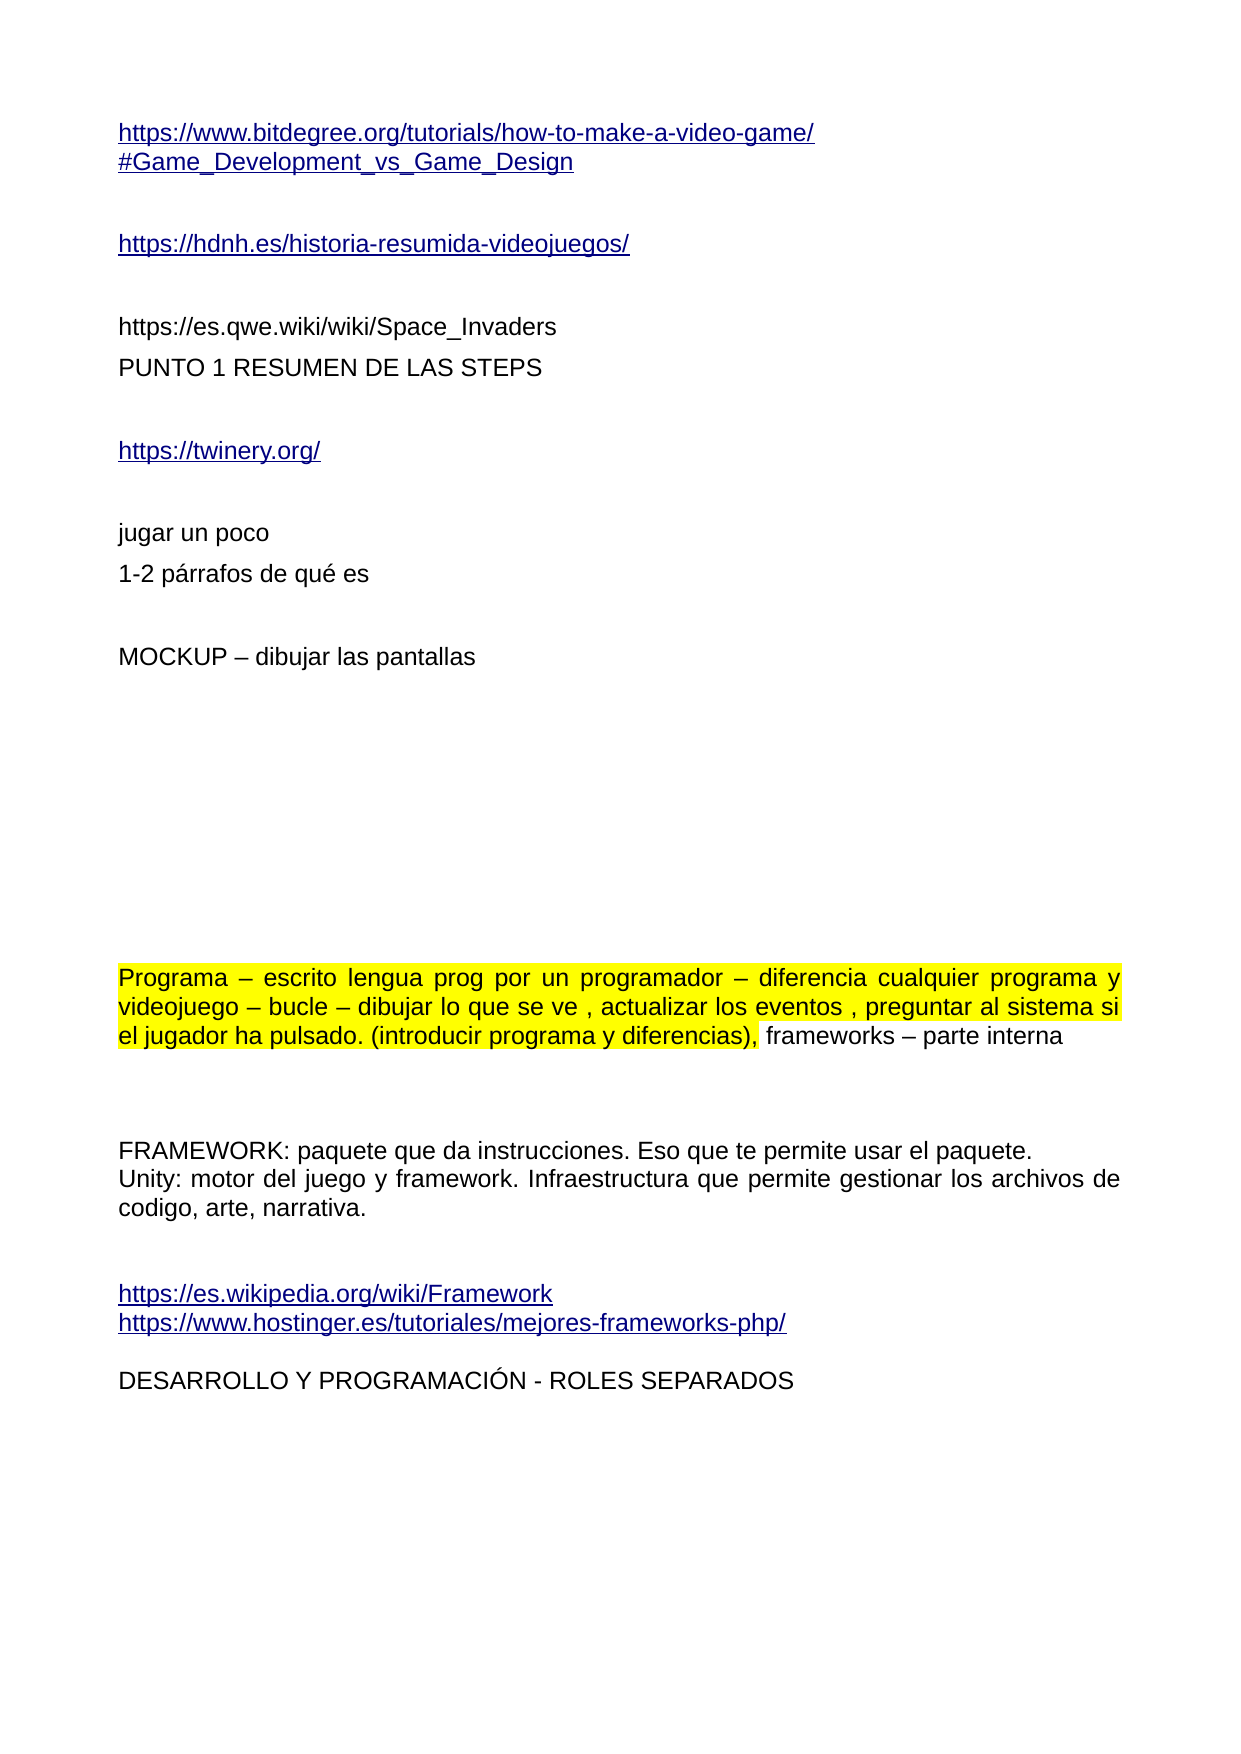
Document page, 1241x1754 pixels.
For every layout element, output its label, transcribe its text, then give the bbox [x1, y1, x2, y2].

text https://es.wikipedia.org/wiki/Framework [118, 1279, 1122, 1308]
text https://www.bitdegree.org/tutorials/how-to-make-a-video-game/#Game_Development_vs_Game_Design [118, 118, 1122, 176]
text PUNTO 1 RESUMEN DE LAS STEPS [118, 353, 1122, 382]
text 1-2 párrafos de qué es [118, 559, 1122, 588]
text https://hdnh.es/historia-resumida-videojuegos/ [118, 229, 1122, 258]
text Programa – escrito lengua prog por un programador – diferencia cualquier programa y videojuego – bucle – dibujar lo que se ve , actualizar los eventos , preguntar al sistema si el jugador ha pulsado. (introducir programa y diferencias), frameworks – parte interna [118, 963, 1122, 1049]
text MOCKUP – dibujar las pantallas [118, 642, 1122, 671]
text DESARROLLO Y PROGRAMACIÓN - ROLES SEPARADOS [118, 1366, 1122, 1394]
text https://es.qwe.wiki/wiki/Space_Invaders [118, 312, 1122, 341]
text FRAMEWORK: paquete que da instrucciones. Eso que te permite usar el paquete. [118, 1136, 1122, 1164]
text Unity: motor del juego y framework. Infraestructura que permite gestionar los archivos de codigo, arte, narrativa. [118, 1164, 1122, 1222]
text https://www.hostinger.es/tutoriales/mejores-frameworks-php/ [118, 1308, 1122, 1337]
text jugar un poco [118, 518, 1122, 547]
text https://twinery.org/ [118, 436, 1122, 464]
